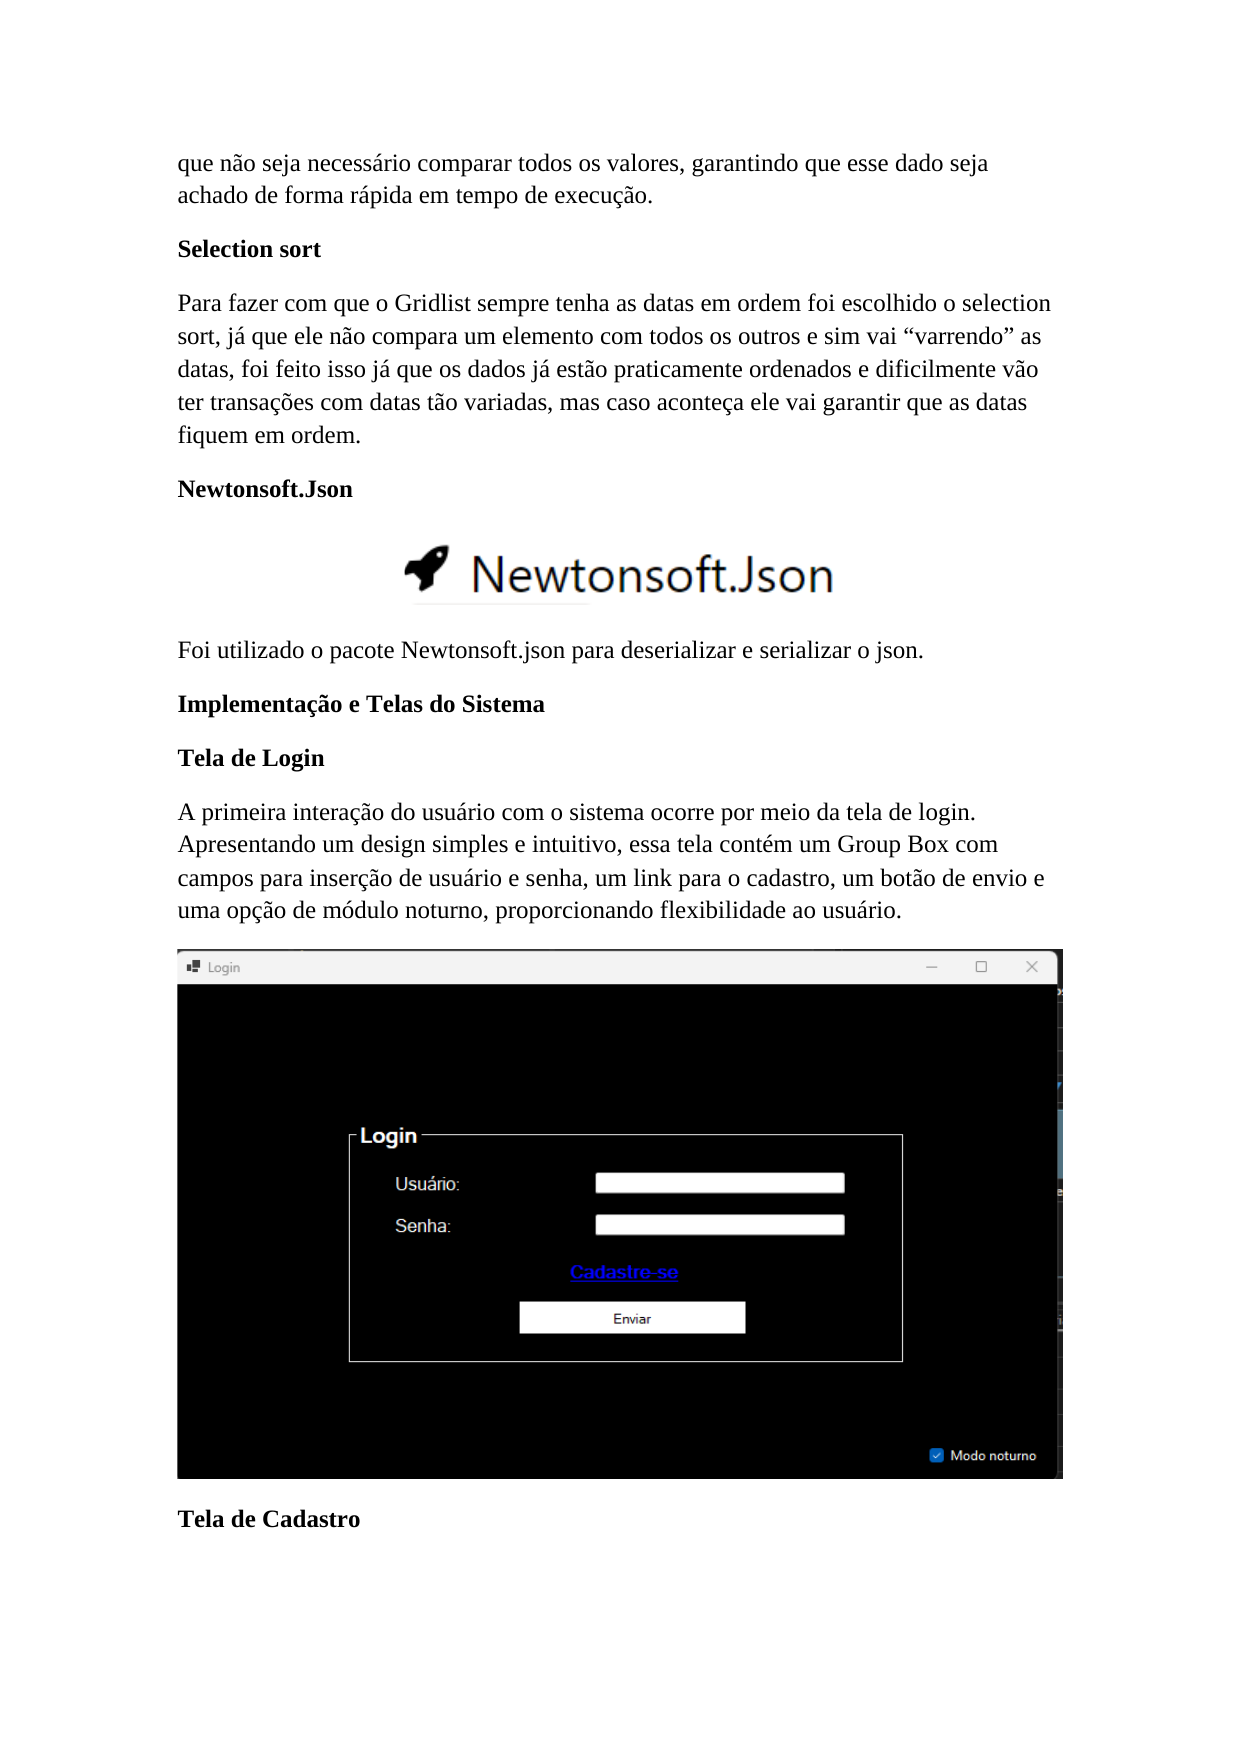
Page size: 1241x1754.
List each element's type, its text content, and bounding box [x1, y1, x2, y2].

text Newtonsoft.Json [177, 474, 1063, 503]
text Tela de Login [177, 743, 1063, 771]
text Para fazer com que o Gridlist sempre tenha as datas em ordem foi escolhido o selection sort, já que ele não compara um elemento com todos os outros e sim vai “varrendo” as datas, foi feito isso já que os dados já estão praticamente ordenados e dificilmente vão ter transações com datas tão variadas, mas caso aconteça ele vai garantir que as datas fiquem em ordem. [177, 288, 1063, 449]
picture [404, 528, 836, 605]
text Implementação e Telas do Sistema [177, 689, 1063, 718]
picture [177, 949, 1063, 1479]
text que não seja necessário comparar todos os valores, garantindo que esse dado seja achado de forma rápida em tempo de execução. [177, 148, 1063, 209]
text Selection sort [177, 234, 1063, 263]
text Tela de Cadastro [177, 1504, 1063, 1532]
text Foi utilizado o pacote Newtonsoft.json para deserializar e serializar o json. [177, 635, 1063, 664]
text A primeira interação do usuário com o sistema ocorre por meio da tela de login. Apresentando um design simples e intuitivo, essa tela contém um Group Box com campos para inserção de usuário e senha, um link para o cadastro, um botão de envio e uma opção de módulo noturno, proporcionando flexibilidade ao usuário. [177, 797, 1063, 924]
